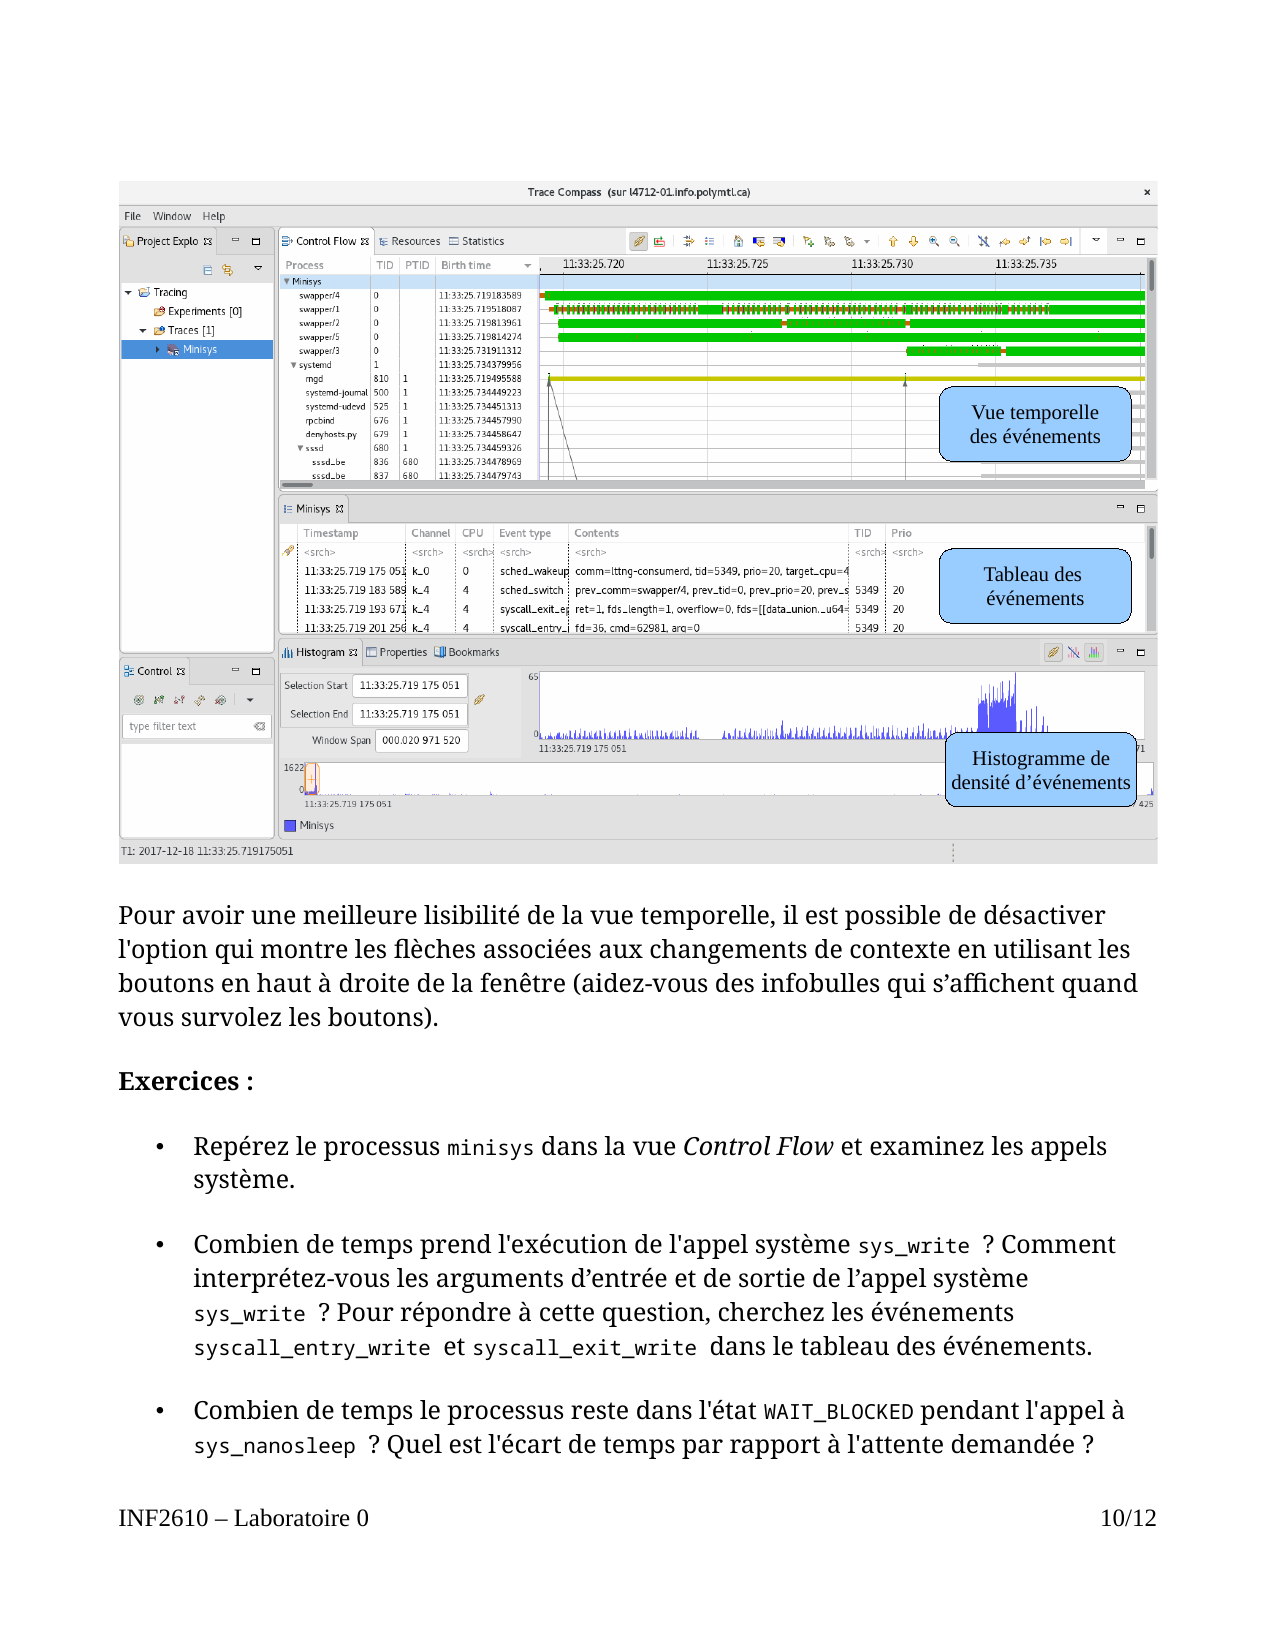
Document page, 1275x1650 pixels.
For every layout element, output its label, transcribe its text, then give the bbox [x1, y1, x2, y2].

list Combien de temps le processus reste dans l'état WAIT_BLOCKED pendant l'appel à sys_nanosleep ? Quel est l'écart de temps par rapport à l'attente demandée ? [156, 1392, 1157, 1461]
text Exercices : [118, 1064, 1157, 1098]
list Combien de temps prend l'exécution de l'appel système sys_write ? Comment interprétez-vous les arguments d’entrée et de sortie de l’appel système sys_write ? Pour répondre à cette question, cherchez les événements syscall_entry_write et syscall_exit_write dans le tableau des événements. [156, 1226, 1157, 1362]
text Pour avoir une meilleure lisibilité de la vue temporelle, il est possible de désactiver l'option qui montre les flèches associées aux changements de contexte en utilisant les boutons en haut à droite de la fenêtre (aidez-vous des infobulles qui s’affichent quand vous survolez les boutons). [118, 176, 1157, 1034]
list Repérez le processus minisys dans la vue Control Flow et examinez les appels système. [156, 1128, 1157, 1196]
picture [119, 181, 1158, 864]
